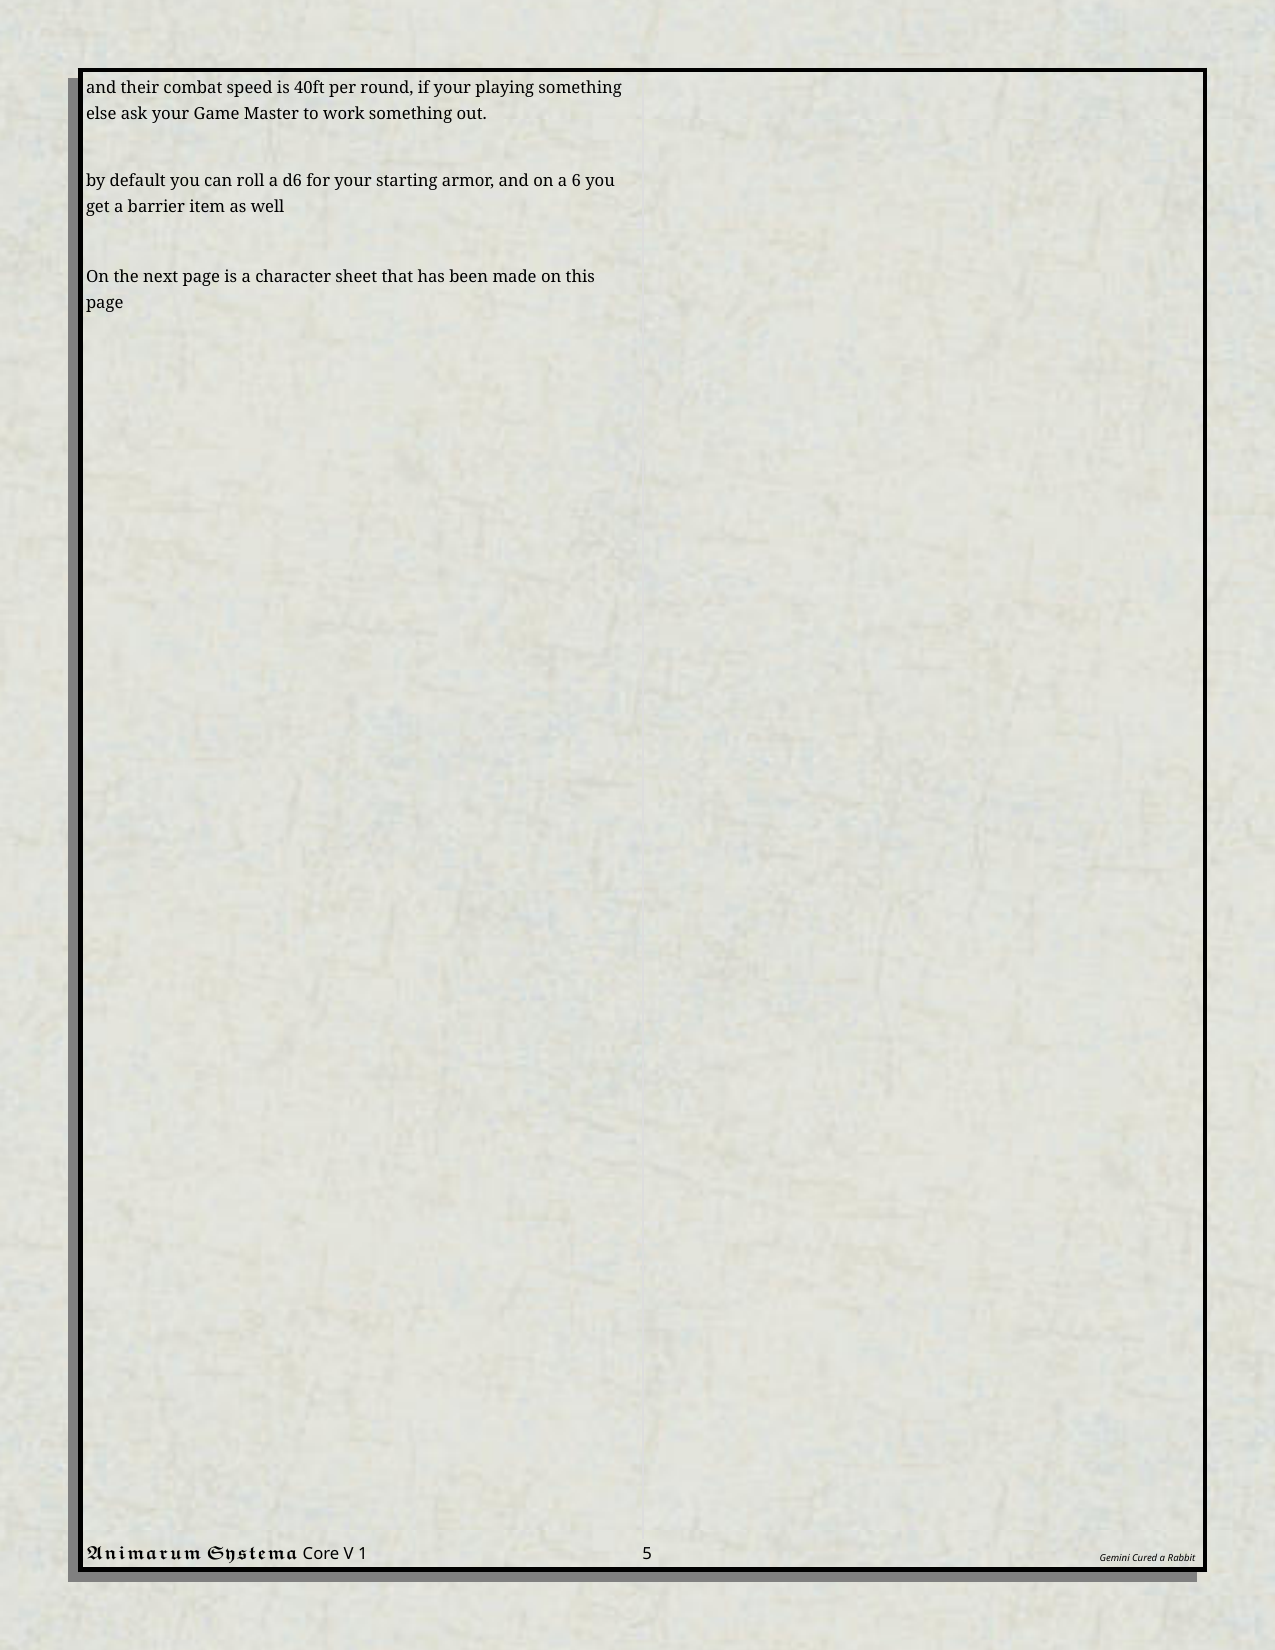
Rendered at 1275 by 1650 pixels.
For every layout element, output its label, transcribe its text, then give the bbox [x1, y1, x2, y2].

text and their combat speed is 40ft per round, if your playing something else ask your Game Master to work something out. [86, 75, 628, 124]
picture [0, 0, 1275, 1650]
text by default you can roll a d6 for your starting armor, and on a 6 you get a barrier item as well [86, 142, 628, 246]
text On the next page is a character sheet that has been made on this page [86, 264, 628, 313]
